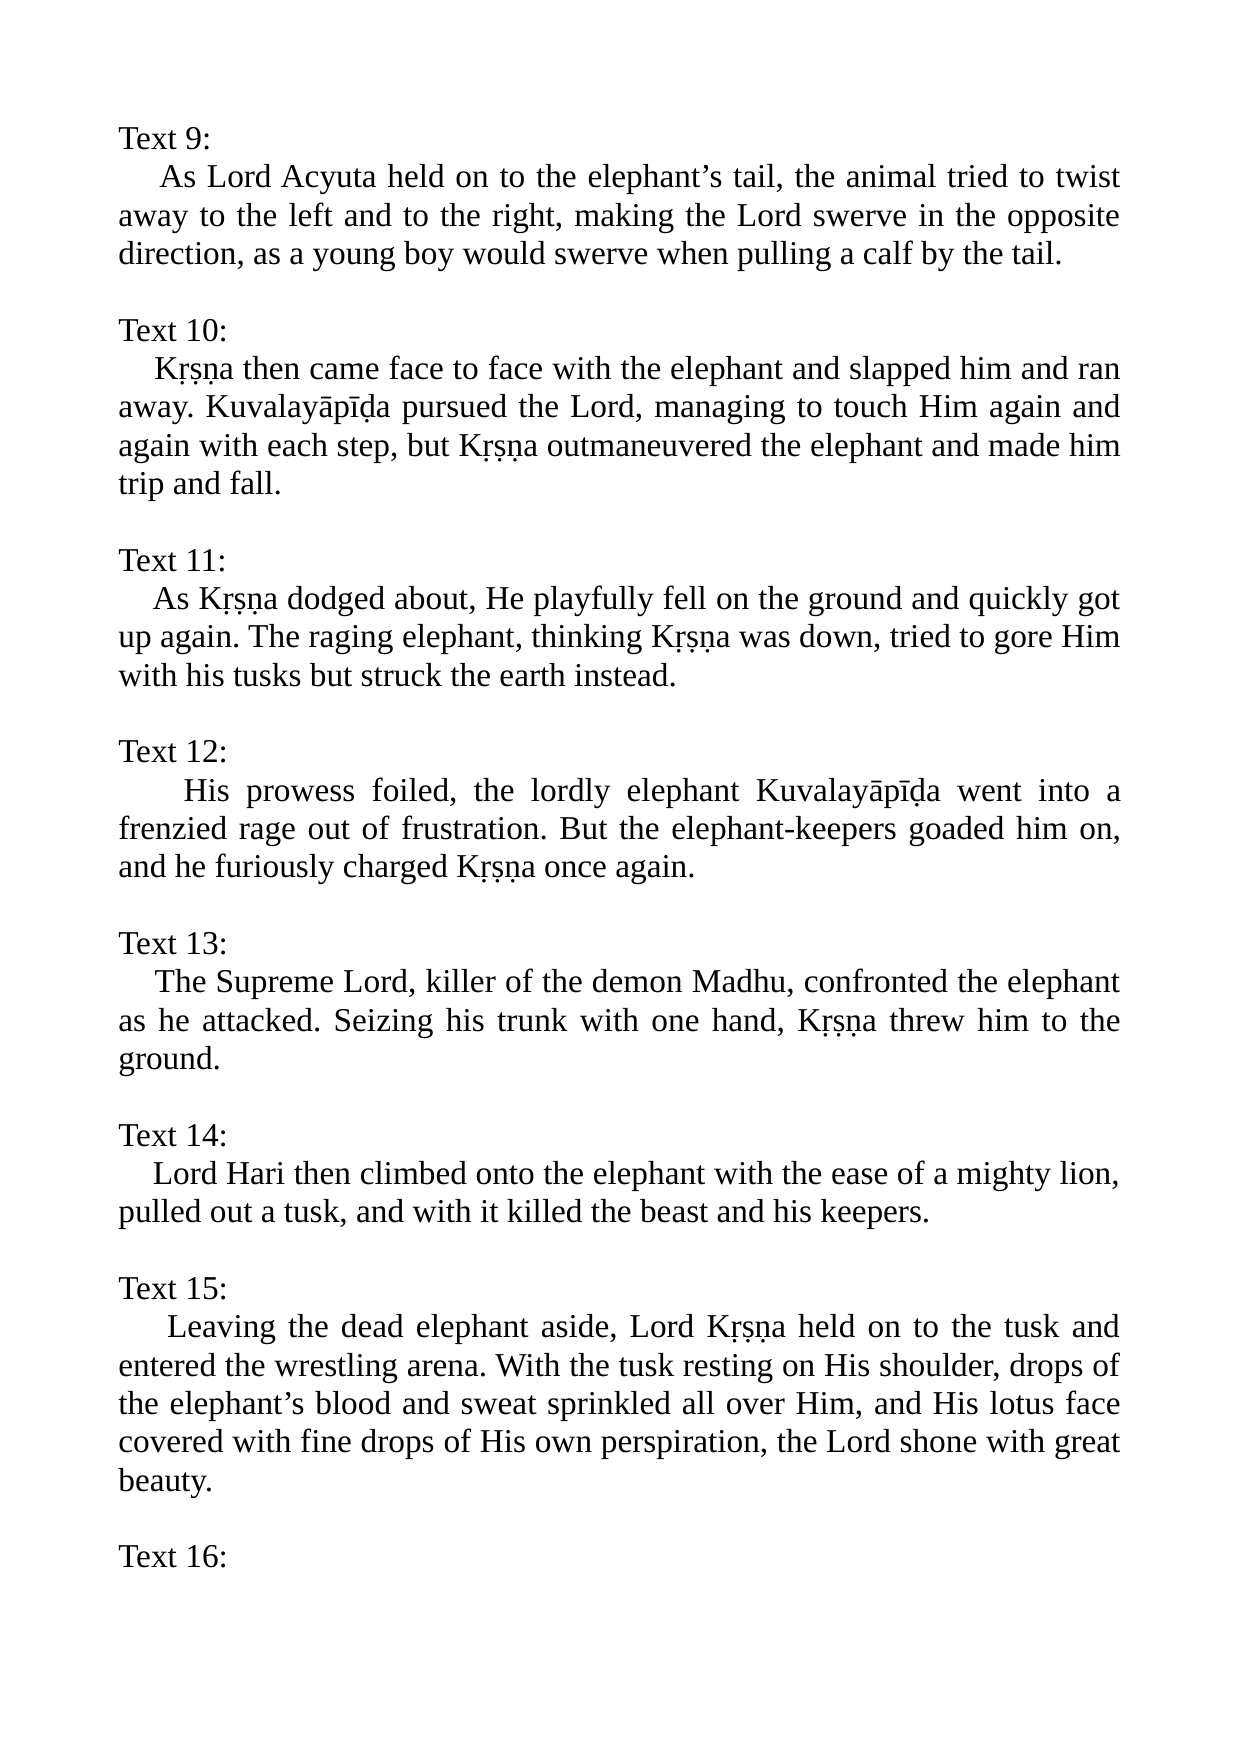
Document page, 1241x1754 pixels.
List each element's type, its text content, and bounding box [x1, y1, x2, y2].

text Text 13: [118, 923, 1122, 961]
text Text 15: [118, 1268, 1122, 1306]
text His prowess foiled, the lordly elephant Kuvalayāpīḍa went into a frenzied rage out of frustration. But the elephant-keepers goaded him on, and he furiously charged Kṛṣṇa once again. [118, 770, 1122, 885]
text Text 10: [118, 310, 1122, 348]
text The Supreme Lord, killer of the demon Madhu, confronted the elephant as he attacked. Seizing his trunk with one hand, Kṛṣṇa threw him to the ground. [118, 961, 1122, 1076]
text Text 14: [118, 1115, 1122, 1153]
text As Lord Acyuta held on to the elephant’s tail, the animal tried to twist away to the left and to the right, making the Lord swerve in the opposite direction, as a young boy would swerve when pulling a calf by the tail. [118, 156, 1122, 271]
text Text 16: [118, 1536, 1122, 1575]
text Kṛṣṇa then came face to face with the elephant and slapped him and ran away. Kuvalayāpīḍa pursued the Lord, managing to touch Him again and again with each step, but Kṛṣṇa outmaneuvered the elephant and made him trip and fall. [118, 348, 1122, 501]
text Text 11: [118, 540, 1122, 578]
text As Kṛṣṇa dodged about, He playfully fell on the ground and quickly got up again. The raging elephant, thinking Kṛṣṇa was down, tried to gore Him with his tusks but struck the earth instead. [118, 578, 1122, 693]
text Text 9: [118, 118, 1122, 156]
text Lord Hari then climbed onto the elephant with the ease of a mighty lion, pulled out a tusk, and with it killed the beast and his keepers. [118, 1153, 1122, 1230]
text Text 12: [118, 731, 1122, 770]
text Leaving the dead elephant aside, Lord Kṛṣṇa held on to the tusk and entered the wrestling arena. With the tusk resting on His shoulder, drops of the elephant’s blood and sweat sprinkled all over Him, and His lotus face covered with fine drops of His own perspiration, the Lord shone with great beauty. [118, 1306, 1122, 1498]
